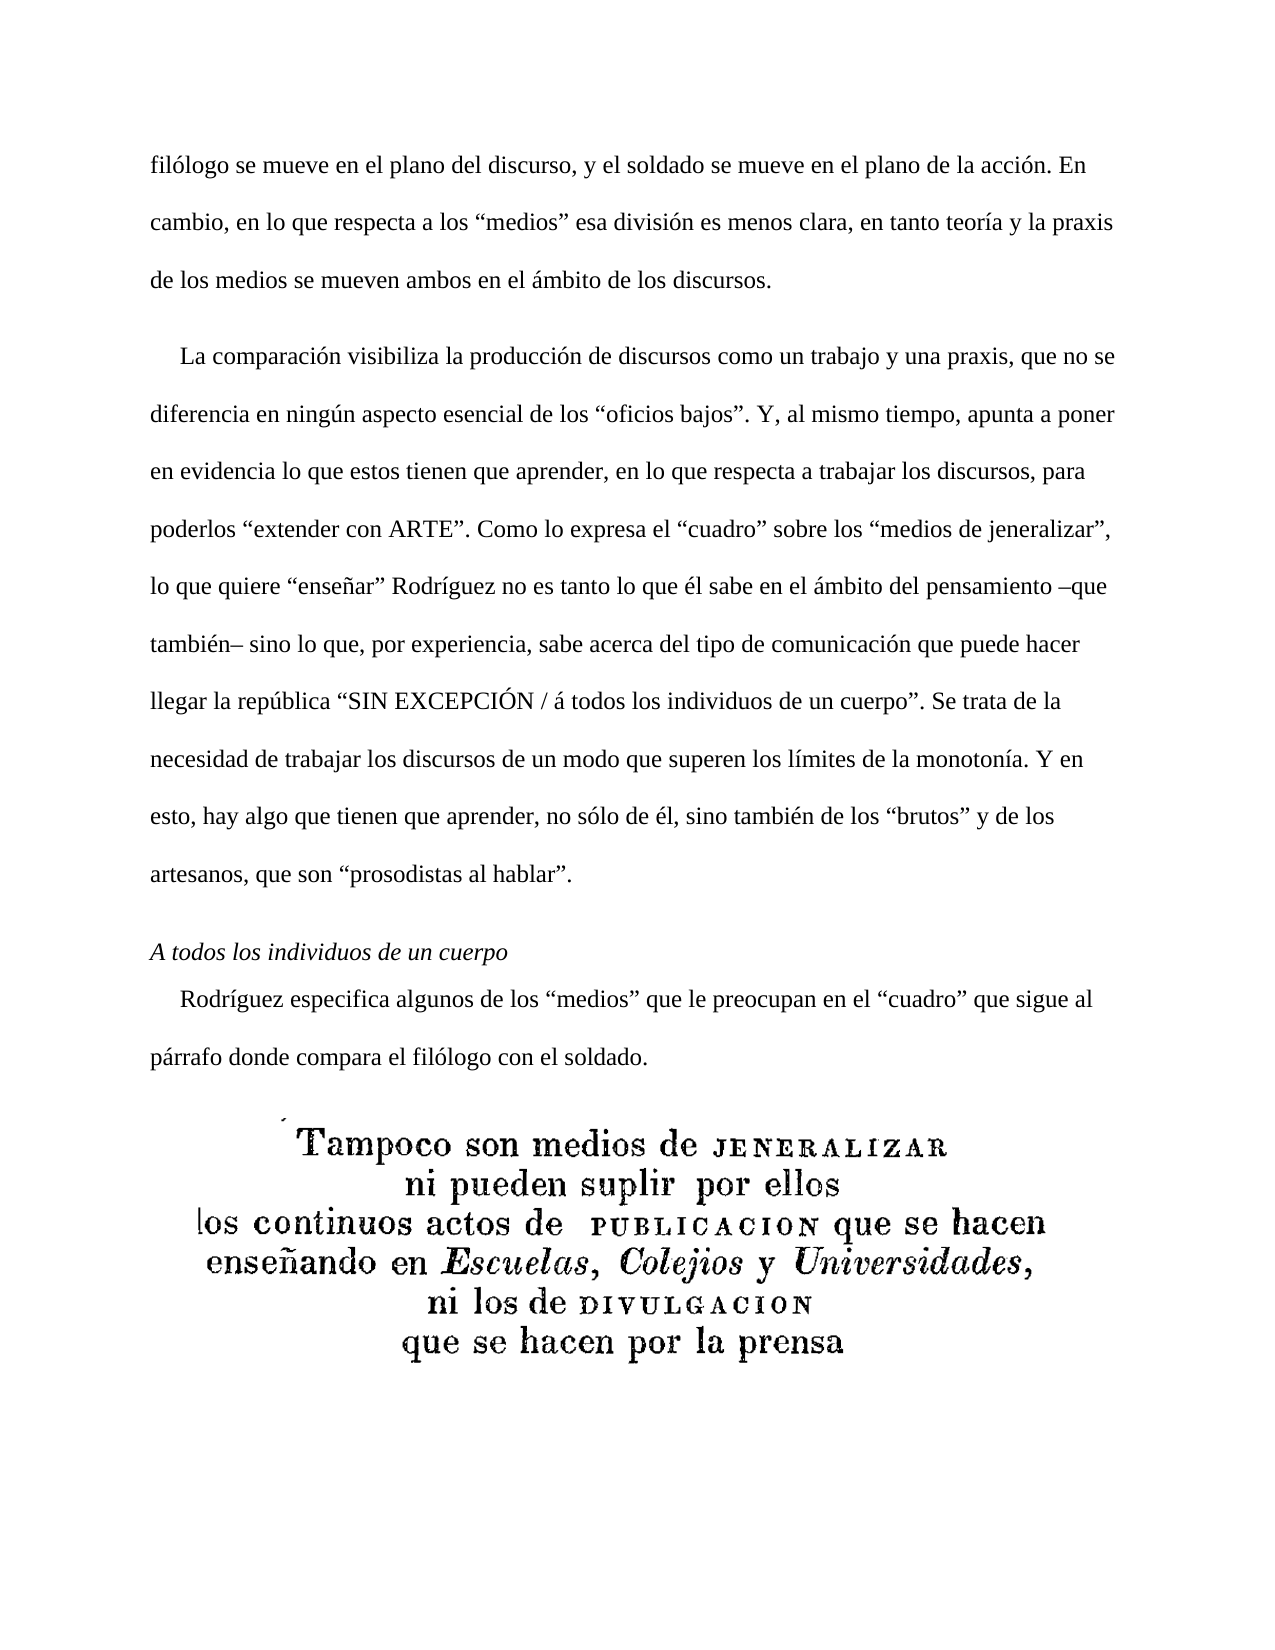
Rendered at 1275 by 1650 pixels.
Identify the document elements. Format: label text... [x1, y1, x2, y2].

picture [198, 1118, 1074, 1367]
text La comparación visibiliza la producción de discursos como un trabajo y una praxis, que no se diferencia en ningún aspecto esencial de los “oficios bajos”. Y, al mismo tiempo, apunta a poner en evidencia lo que estos tienen que aprender, en lo que respecta a trabajar los discursos, para poderlos “extender con ARTE”. Como lo expresa el “cuadro” sobre los “medios de jeneralizar”, lo que quiere “enseñar” Rodríguez no es tanto lo que él sabe en el ámbito del pensamiento –que también– sino lo que, por experiencia, sabe acerca del tipo de comunicación que puede hacer llegar la república “SIN EXCEPCIÓN / á todos los individuos de un cuerpo”. Se trata de la necesidad de trabajar los discursos de un modo que superen los límites de la monotonía. Y en esto, hay algo que tienen que aprender, no sólo de él, sino también de los “brutos” y de los artesanos, que son “prosodistas al hablar”. [150, 341, 1125, 887]
subtitle A todos los individuos de un cuerpo [150, 937, 1125, 966]
text Rodríguez especifica algunos de los “medios” que le preocupan en el “cuadro” que sigue al párrafo donde compara el filólogo con el soldado. [150, 984, 1125, 1071]
text filólogo se mueve en el plano del discurso, y el soldado se mueve en el plano de la acción. En cambio, en lo que respecta a los “medios” esa división es menos clara, en tanto teoría y la praxis de los medios se mueven ambos en el ámbito de los discursos. [150, 150, 1125, 294]
